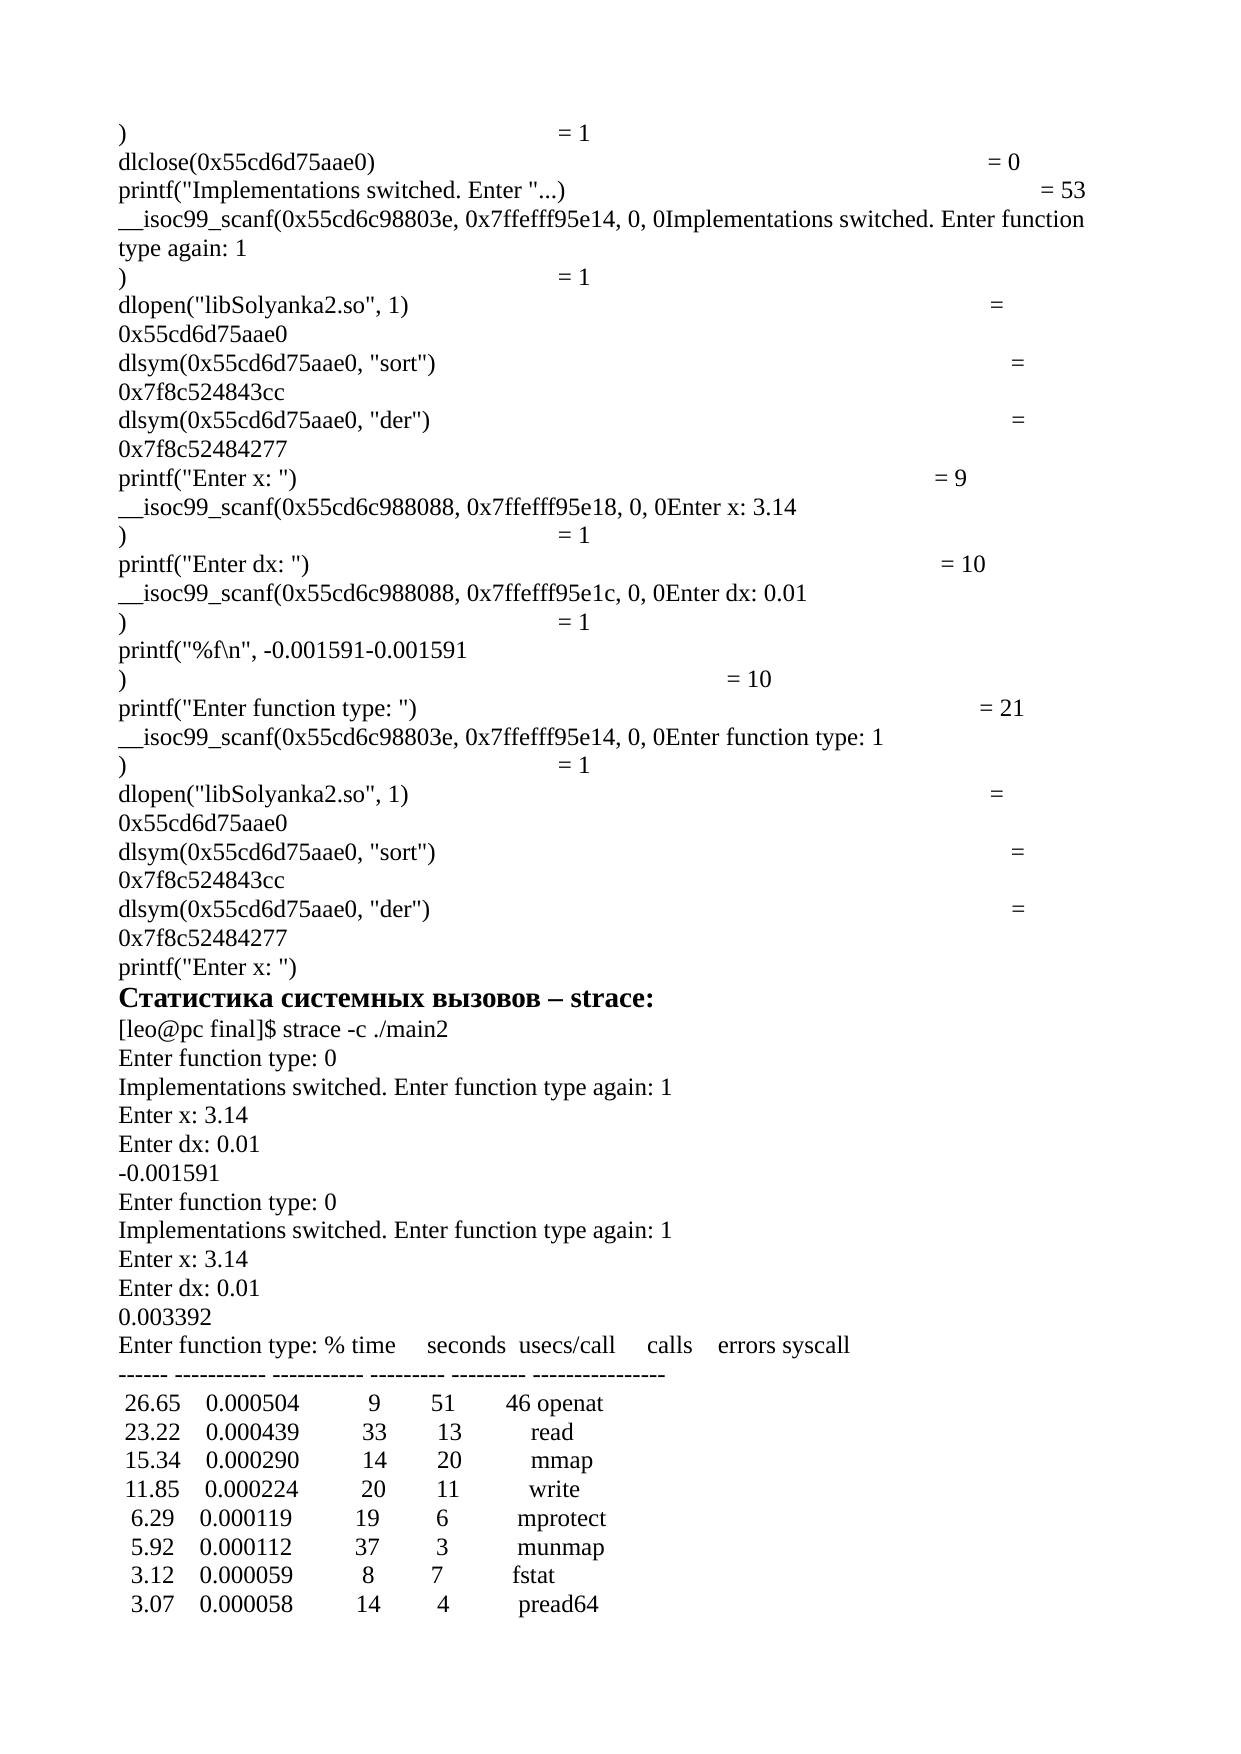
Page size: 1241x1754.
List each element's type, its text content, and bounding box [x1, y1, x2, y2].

text Статистика системных вызовов – strace: [118, 981, 1122, 1014]
text dlsym(0x55cd6d75aae0, "der") = 0x7f8c52484277 [118, 894, 1122, 952]
text -0.001591 [118, 1158, 1122, 1187]
text 23.22 0.000439 33 13 read [118, 1417, 1122, 1445]
text ------ ----------- ----------- --------- --------- ---------------- [118, 1359, 1122, 1388]
text [leo@pc final]$ strace -c ./main2 [118, 1014, 1122, 1043]
text printf("Enter x: ") = 9 [118, 463, 1122, 492]
text __isoc99_scanf(0x55cd6c98803e, 0x7ffefff95e14, 0, 0Enter function type: 1 [118, 722, 1122, 751]
text printf("Enter x: ") [118, 952, 1122, 981]
text 11.85 0.000224 20 11 write [118, 1474, 1122, 1503]
text ) = 1 [118, 521, 1122, 549]
text ) = 10 [118, 664, 1122, 693]
text Enter function type: 0 [118, 1187, 1122, 1215]
text dlopen("libSolyanka2.so", 1) = 0x55cd6d75aae0 [118, 779, 1122, 837]
text 3.07 0.000058 14 4 pread64 [118, 1589, 1122, 1618]
text Enter function type: % time seconds usecs/call calls errors syscall [118, 1330, 1122, 1359]
text Enter function type: 0 [118, 1043, 1122, 1072]
text Enter x: 3.14 [118, 1100, 1122, 1129]
text Enter dx: 0.01 [118, 1273, 1122, 1302]
text printf("Implementations switched. Enter "...) = 53 [118, 176, 1122, 204]
text dlsym(0x55cd6d75aae0, "sort") = 0x7f8c524843cc [118, 348, 1122, 406]
text __isoc99_scanf(0x55cd6c988088, 0x7ffefff95e18, 0, 0Enter x: 3.14 [118, 492, 1122, 521]
text ) = 1 [118, 607, 1122, 636]
text Enter dx: 0.01 [118, 1129, 1122, 1158]
text dlsym(0x55cd6d75aae0, "sort") = 0x7f8c524843cc [118, 837, 1122, 894]
text 5.92 0.000112 37 3 munmap [118, 1532, 1122, 1560]
text 26.65 0.000504 9 51 46 openat [118, 1388, 1122, 1417]
text ) = 1 [118, 262, 1122, 291]
text 6.29 0.000119 19 6 mprotect [118, 1503, 1122, 1532]
text 3.12 0.000059 8 7 fstat [118, 1560, 1122, 1589]
text dlopen("libSolyanka2.so", 1) = 0x55cd6d75aae0 [118, 291, 1122, 348]
text __isoc99_scanf(0x55cd6c988088, 0x7ffefff95e1c, 0, 0Enter dx: 0.01 [118, 578, 1122, 607]
text printf("Enter dx: ") = 10 [118, 549, 1122, 578]
text Implementations switched. Enter function type again: 1 [118, 1215, 1122, 1244]
text printf("%f\n", -0.001591-0.001591 [118, 636, 1122, 664]
text __isoc99_scanf(0x55cd6c98803e, 0x7ffefff95e14, 0, 0Implementations switched. Enter function type again: 1 [118, 204, 1122, 262]
text dlclose(0x55cd6d75aae0) = 0 [118, 147, 1122, 176]
text ) = 1 [118, 751, 1122, 779]
text 15.34 0.000290 14 20 mmap [118, 1445, 1122, 1474]
text Implementations switched. Enter function type again: 1 [118, 1072, 1122, 1100]
text ) = 1 [118, 118, 1122, 147]
text Enter x: 3.14 [118, 1244, 1122, 1273]
text printf("Enter function type: ") = 21 [118, 693, 1122, 722]
text 0.003392 [118, 1302, 1122, 1330]
text dlsym(0x55cd6d75aae0, "der") = 0x7f8c52484277 [118, 406, 1122, 463]
